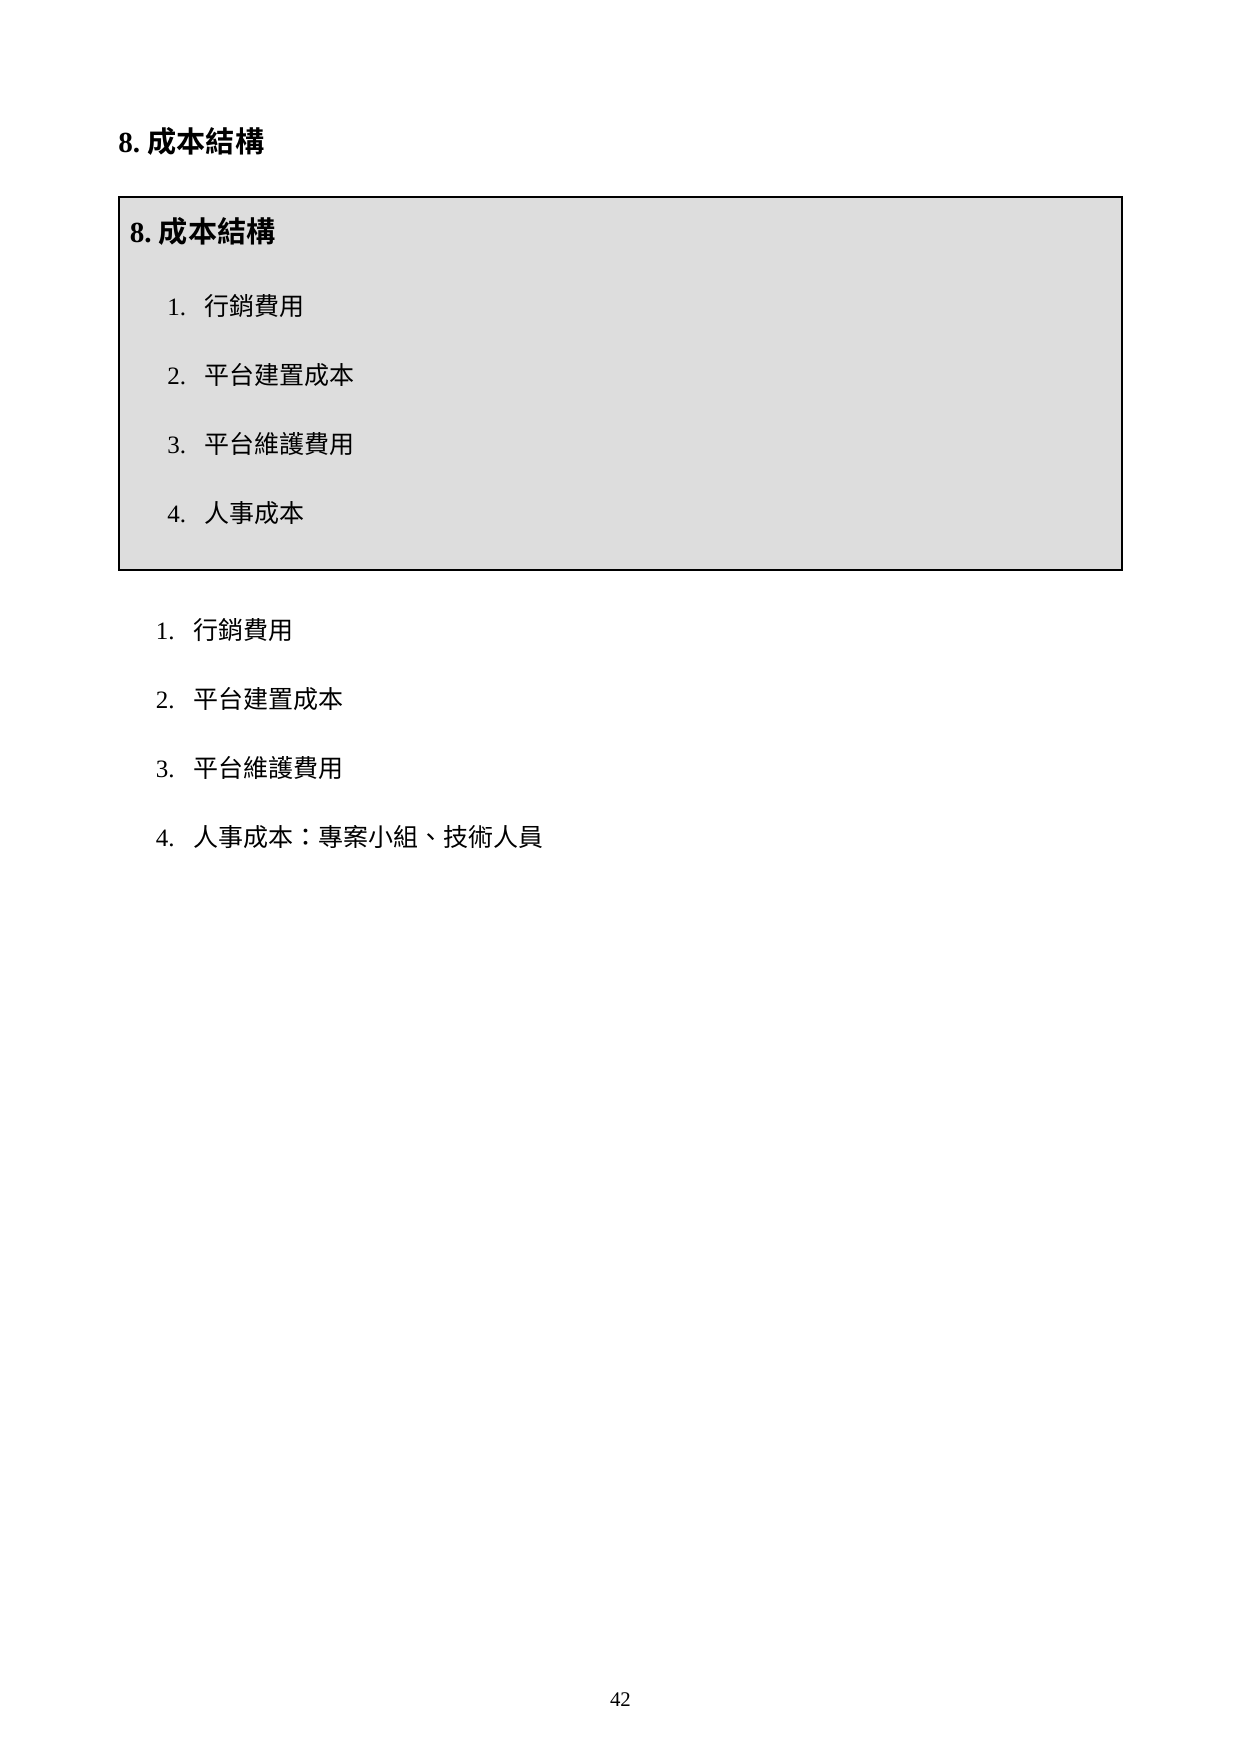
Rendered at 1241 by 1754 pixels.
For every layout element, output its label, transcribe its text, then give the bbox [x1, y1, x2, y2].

list 平台建置成本 [156, 679, 1122, 716]
list 人事成本：專案小組、技術人員 [156, 817, 1122, 853]
list 行銷費用 [156, 610, 1122, 647]
text 8. 成本結構 [118, 118, 1122, 160]
list 平台維護費用 [156, 748, 1122, 784]
table_header 8. 成本結構 行銷費用 平台建置成本 平台維護費用 人事成本 [120, 198, 1121, 569]
